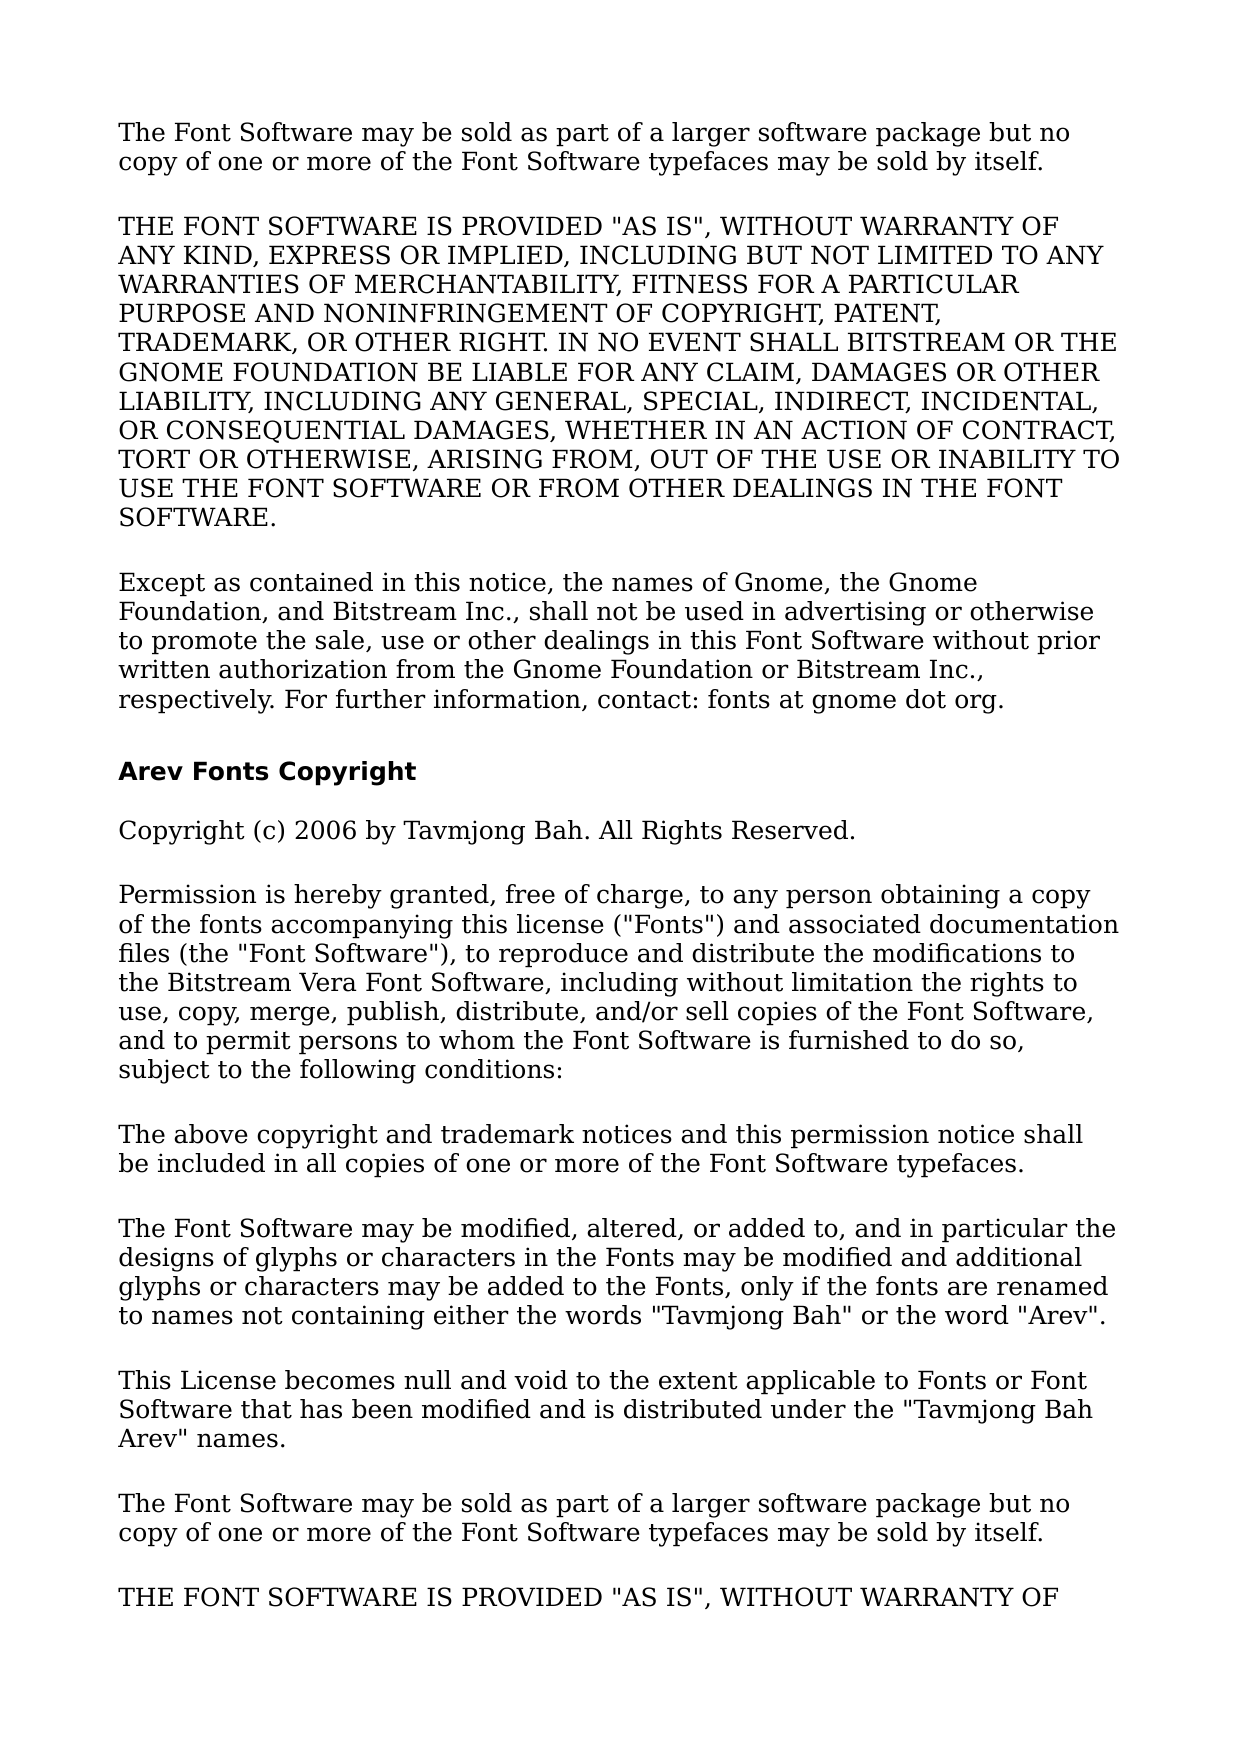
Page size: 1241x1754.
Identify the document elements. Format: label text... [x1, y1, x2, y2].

text THE FONT SOFTWARE IS PROVIDED "AS IS", WITHOUT WARRANTY OF ANY KIND, EXPRESS OR IMPLIED, INCLUDING BUT NOT LIMITED TO ANY WARRANTIES OF MERCHANTABILITY, FITNESS FOR A PARTICULAR PURPOSE AND NONINFRINGEMENT OF COPYRIGHT, PATENT, TRADEMARK, OR OTHER RIGHT. IN NO EVENT SHALL BITSTREAM OR THE GNOME FOUNDATION BE LIABLE FOR ANY CLAIM, DAMAGES OR OTHER LIABILITY, INCLUDING ANY GENERAL, SPECIAL, INDIRECT, INCIDENTAL, OR CONSEQUENTIAL DAMAGES, WHETHER IN AN ACTION OF CONTRACT, TORT OR OTHERWISE, ARISING FROM, OUT OF THE USE OR INABILITY TO USE THE FONT SOFTWARE OR FROM OTHER DEALINGS IN THE FONT SOFTWARE. [118, 212, 1122, 533]
text The Font Software may be sold as part of a larger software package but no copy of one or more of the Font Software typefaces may be sold by itself. [118, 1489, 1122, 1547]
text Copyright (c) 2006 by Tavmjong Bah. All Rights Reserved. [118, 816, 1122, 845]
text The above copyright and trademark notices and this permission notice shall be included in all copies of one or more of the Font Software typefaces. [118, 1120, 1122, 1178]
text Permission is hereby granted, free of charge, to any person obtaining a copy of the fonts accompanying this license ("Fonts") and associated documentation files (the "Font Software"), to reproduce and distribute the modifications to the Bitstream Vera Font Software, including without limitation the rights to use, copy, merge, publish, distribute, and/or sell copies of the Font Software, and to permit persons to whom the Font Software is furnished to do so, subject to the following conditions: [118, 881, 1122, 1085]
text THE FONT SOFTWARE IS PROVIDED "AS IS", WITHOUT WARRANTY OF [118, 1583, 1122, 1612]
text This License becomes null and void to the extent applicable to Fonts or Font Software that has been modified and is distributed under the "Tavmjong Bah Arev" names. [118, 1366, 1122, 1453]
subtitle Arev Fonts Copyright [118, 757, 1122, 786]
text Except as contained in this notice, the names of Gnome, the Gnome Foundation, and Bitstream Inc., shall not be used in advertising or otherwise to promote the sale, use or other dealings in this Font Software without prior written authorization from the Gnome Foundation or Bitstream Inc., respectively. For further information, contact: fonts at gnome dot org. [118, 568, 1122, 714]
text The Font Software may be modified, altered, or added to, and in particular the designs of glyphs or characters in the Fonts may be modified and additional glyphs or characters may be added to the Fonts, only if the fonts are renamed to names not containing either the words "Tavmjong Bah" or the word "Arev". [118, 1214, 1122, 1331]
text The Font Software may be sold as part of a larger software package but no copy of one or more of the Font Software typefaces may be sold by itself. [118, 118, 1122, 176]
